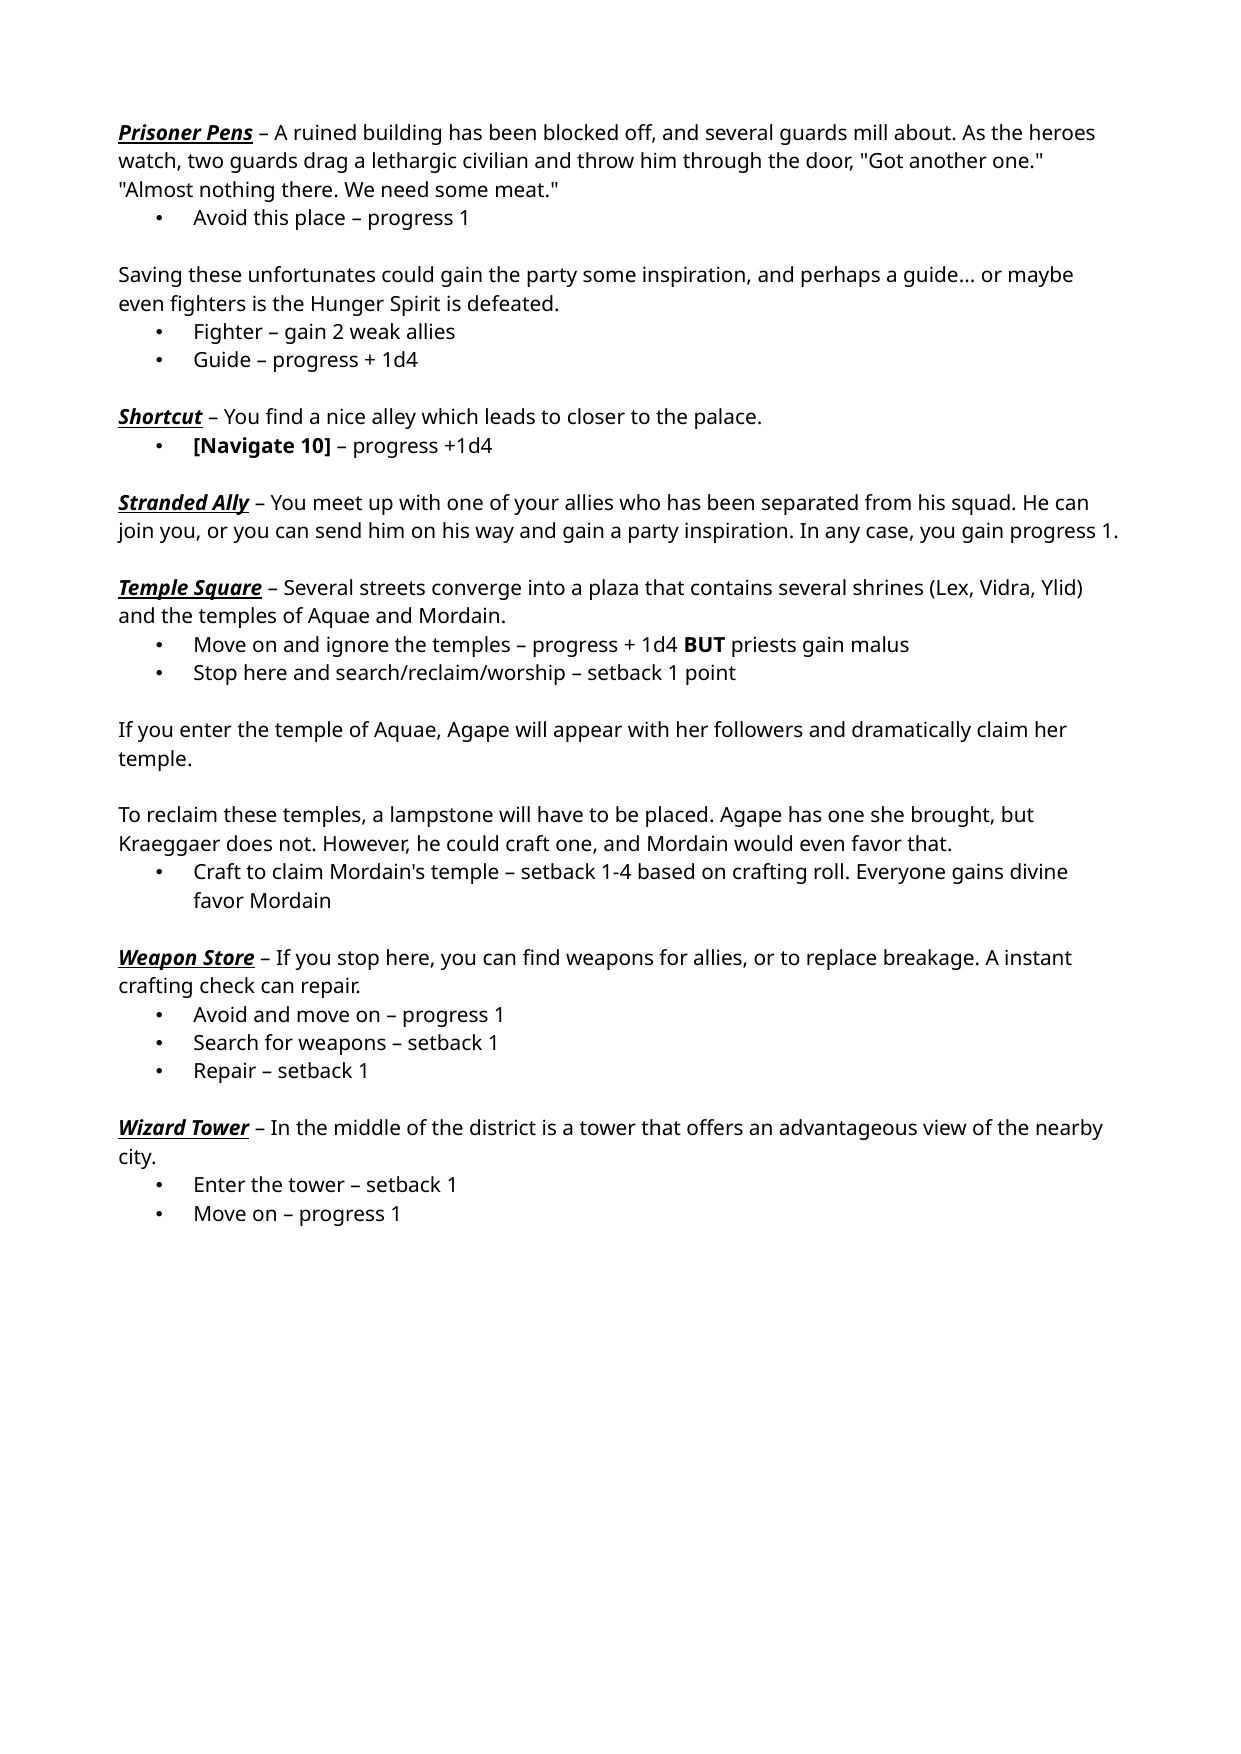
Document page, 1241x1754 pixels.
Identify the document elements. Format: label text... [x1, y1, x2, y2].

list Repair – setback 1 [156, 1057, 1122, 1085]
list Avoid this place – progress 1 [156, 203, 1122, 232]
list Guide – progress + 1d4 [156, 346, 1122, 374]
text Temple Square – Several streets converge into a plaza that contains several shrines (Lex, Vidra, Ylid) and the temples of Aquae and Mordain. [118, 573, 1122, 630]
list Enter the tower – setback 1 [156, 1170, 1122, 1199]
text If you enter the temple of Aquae, Agape will appear with her followers and dramatically claim her temple. [118, 715, 1122, 772]
list Move on and ignore the temples – progress + 1d4 BUT priests gain malus [156, 630, 1122, 658]
text To reclaim these temples, a lampstone will have to be placed. Agape has one she brought, but Kraeggaer does not. However, he could craft one, and Mordain would even favor that. [118, 801, 1122, 857]
list Search for weapons – setback 1 [156, 1028, 1122, 1057]
list Craft to claim Mordain's temple – setback 1-4 based on crafting roll. Everyone gains divine favor Mordain [156, 857, 1122, 914]
text Weapon Store – If you stop here, you can find weapons for allies, or to replace breakage. A instant crafting check can repair. [118, 943, 1122, 1000]
list Fighter – gain 2 weak allies [156, 317, 1122, 346]
list Stop here and search/reclaim/worship – setback 1 point [156, 658, 1122, 687]
text Prisoner Pens – A ruined building has been blocked off, and several guards mill about. As the heroes watch, two guards drag a lethargic civilian and throw him through the door, "Got another one." "Almost nothing there. We need some meat." [118, 118, 1122, 203]
list Avoid and move on – progress 1 [156, 1000, 1122, 1028]
text Stranded Ally – You meet up with one of your allies who has been separated from his squad. He can join you, or you can send him on his way and gain a party inspiration. In any case, you gain progress 1. [118, 488, 1122, 545]
text Shortcut – You find a nice alley which leads to closer to the palace. [118, 402, 1122, 431]
list Move on – progress 1 [156, 1199, 1122, 1227]
list [Navigate 10] – progress +1d4 [156, 431, 1122, 459]
text Wizard Tower – In the middle of the district is a tower that offers an advantageous view of the nearby city. [118, 1113, 1122, 1170]
text Saving these unfortunates could gain the party some inspiration, and perhaps a guide... or maybe even fighters is the Hunger Spirit is defeated. [118, 260, 1122, 317]
